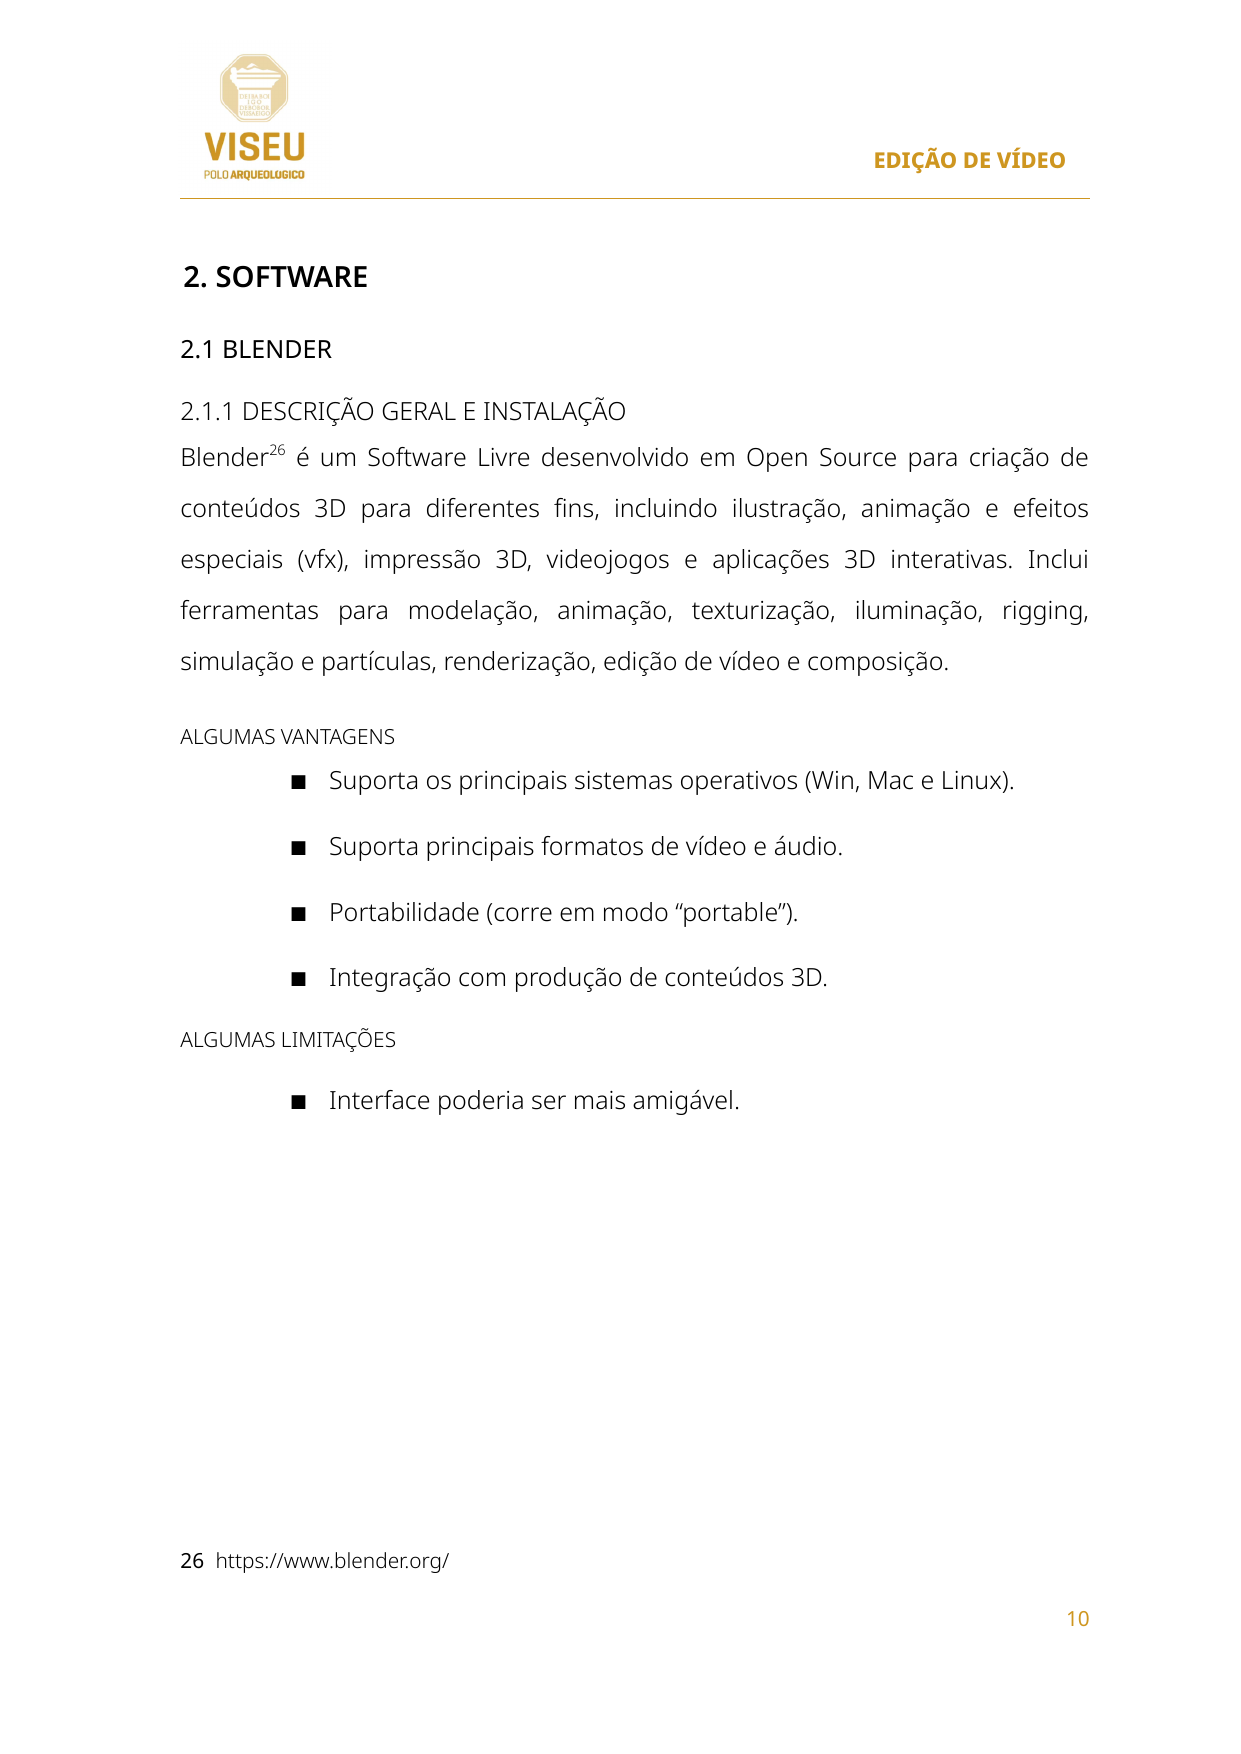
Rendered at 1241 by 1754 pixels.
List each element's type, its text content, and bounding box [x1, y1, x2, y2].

subtitle Algumas vantagens [180, 722, 1090, 750]
list Suporta os principais sistemas operativos (Win, Mac e Linux). [291, 763, 1090, 797]
subtitle 2.1 Blender [180, 332, 1090, 366]
text Blender é um Software Livre desenvolvido em Open Source para criação de conteúdos 3D para diferentes fins, incluindo ilustração, animação e efeitos especiais (vfx), impressão 3D, videojogos e aplicações 3D interativas. Inclui ferramentas para modelação, animação, texturização, iluminação, rigging, simulação e partículas, renderização, edição de vídeo e composição. [180, 440, 1090, 678]
list Interface poderia ser mais amigável. [291, 1083, 1090, 1117]
list Suporta principais formatos de vídeo e áudio. [291, 828, 1090, 863]
text https://www.blender.org/ [180, 1547, 1090, 1575]
subtitle 2. SOFTWARE [180, 253, 1090, 299]
text Algumas limitações [180, 1025, 1090, 1054]
list Portabilidade (corre em modo “portable”). [291, 894, 1090, 928]
list Integração com produção de conteúdos 3D. [291, 960, 1090, 994]
subtitle 2.1.1 Descrição Geral e Instalação [180, 393, 1090, 427]
